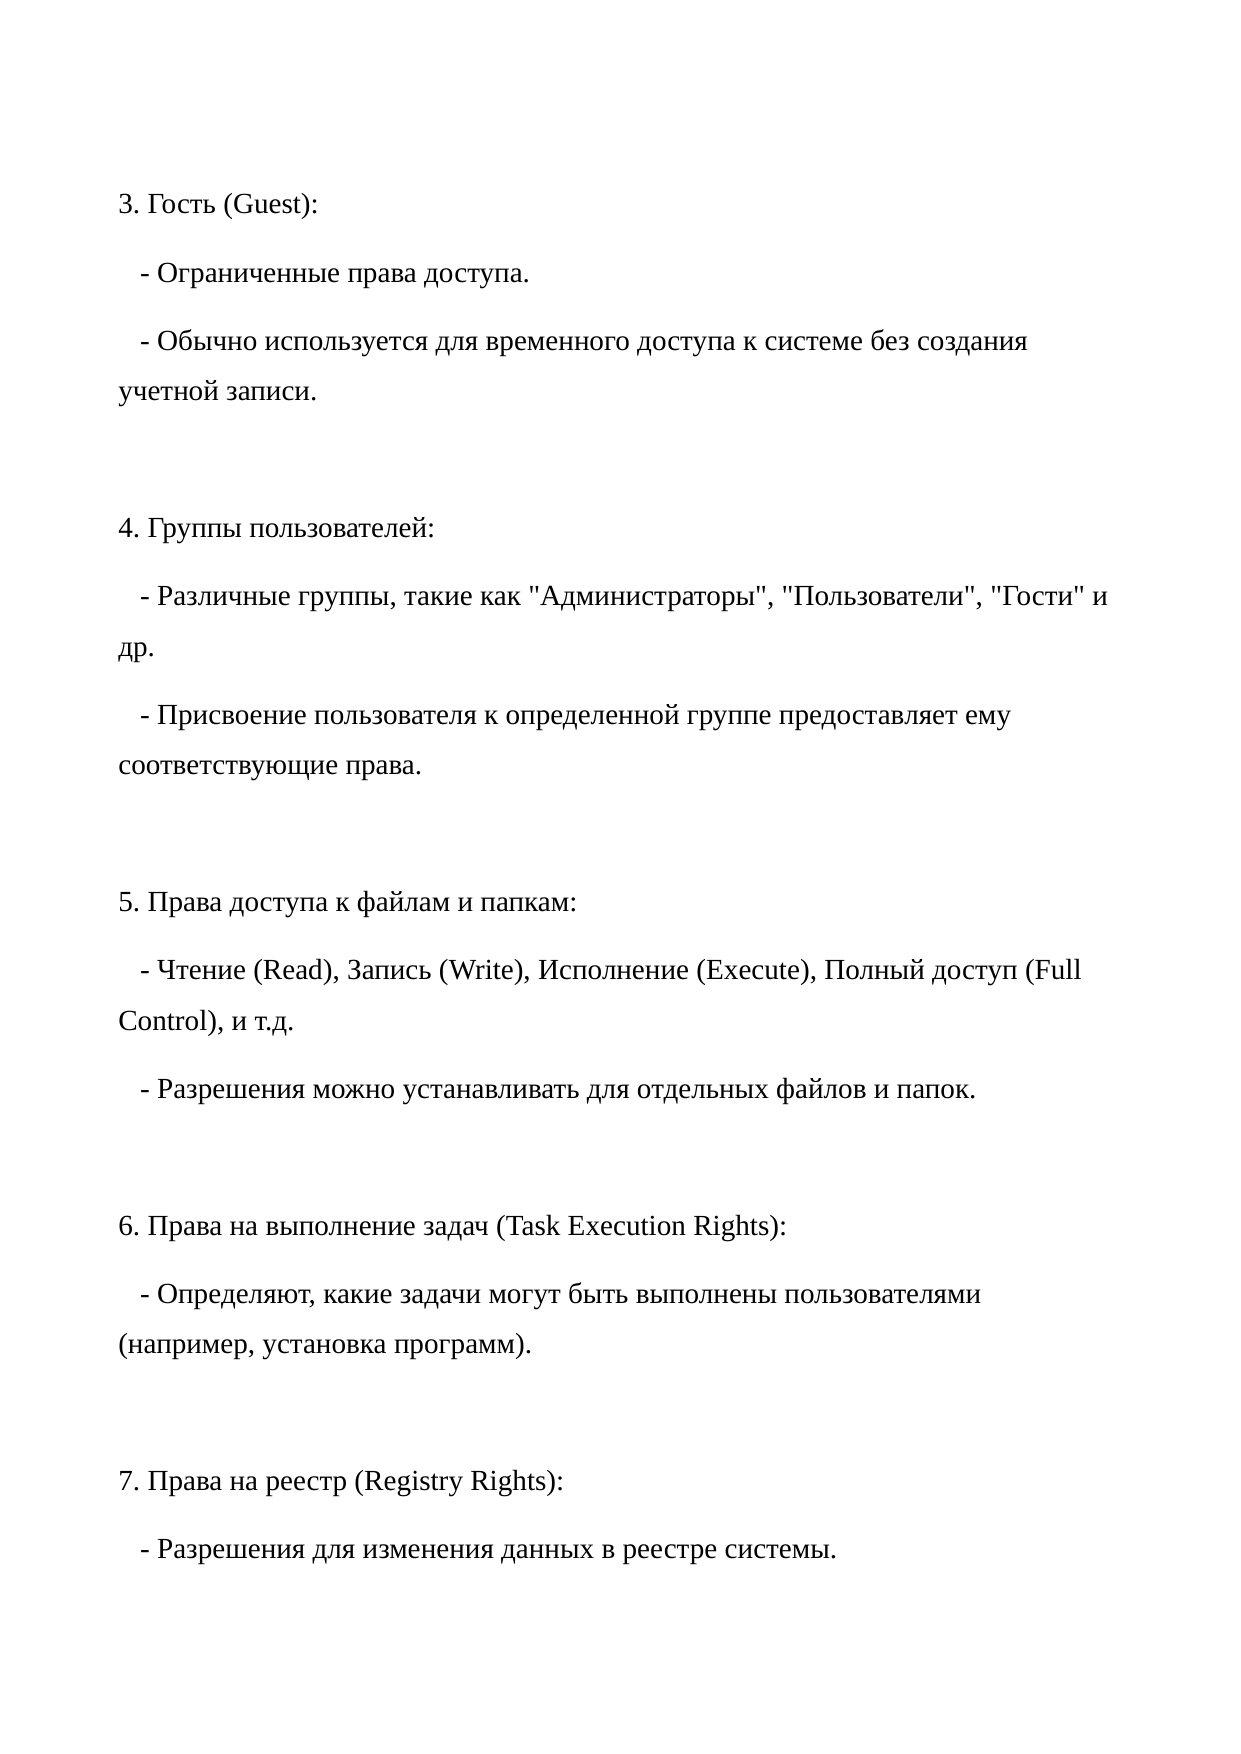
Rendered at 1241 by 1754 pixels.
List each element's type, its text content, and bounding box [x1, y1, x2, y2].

text - Определяют, какие задачи могут быть выполнены пользователями (например, установка программ). [118, 1276, 1122, 1360]
text 5. Права доступа к файлам и папкам: [118, 884, 1122, 918]
text - Обычно используется для временного доступа к системе без создания учетной записи. [118, 323, 1122, 407]
text - Ограниченные права доступа. [118, 255, 1122, 288]
text - Разрешения для изменения данных в реестре системы. [118, 1531, 1122, 1565]
text - Присвоение пользователя к определенной группе предоставляет ему соответствующие права. [118, 697, 1122, 781]
text 7. Права на реестр (Registry Rights): [118, 1463, 1122, 1497]
text - Различные группы, такие как "Администраторы", "Пользователи", "Гости" и др. [118, 578, 1122, 662]
text 3. Гость (Guest): [118, 186, 1122, 220]
text - Разрешения можно устанавливать для отдельных файлов и папок. [118, 1071, 1122, 1104]
text 4. Группы пользователей: [118, 510, 1122, 544]
text 6. Права на выполнение задач (Task Execution Rights): [118, 1208, 1122, 1241]
text - Чтение (Read), Запись (Write), Исполнение (Execute), Полный доступ (Full Control), и т.д. [118, 952, 1122, 1036]
